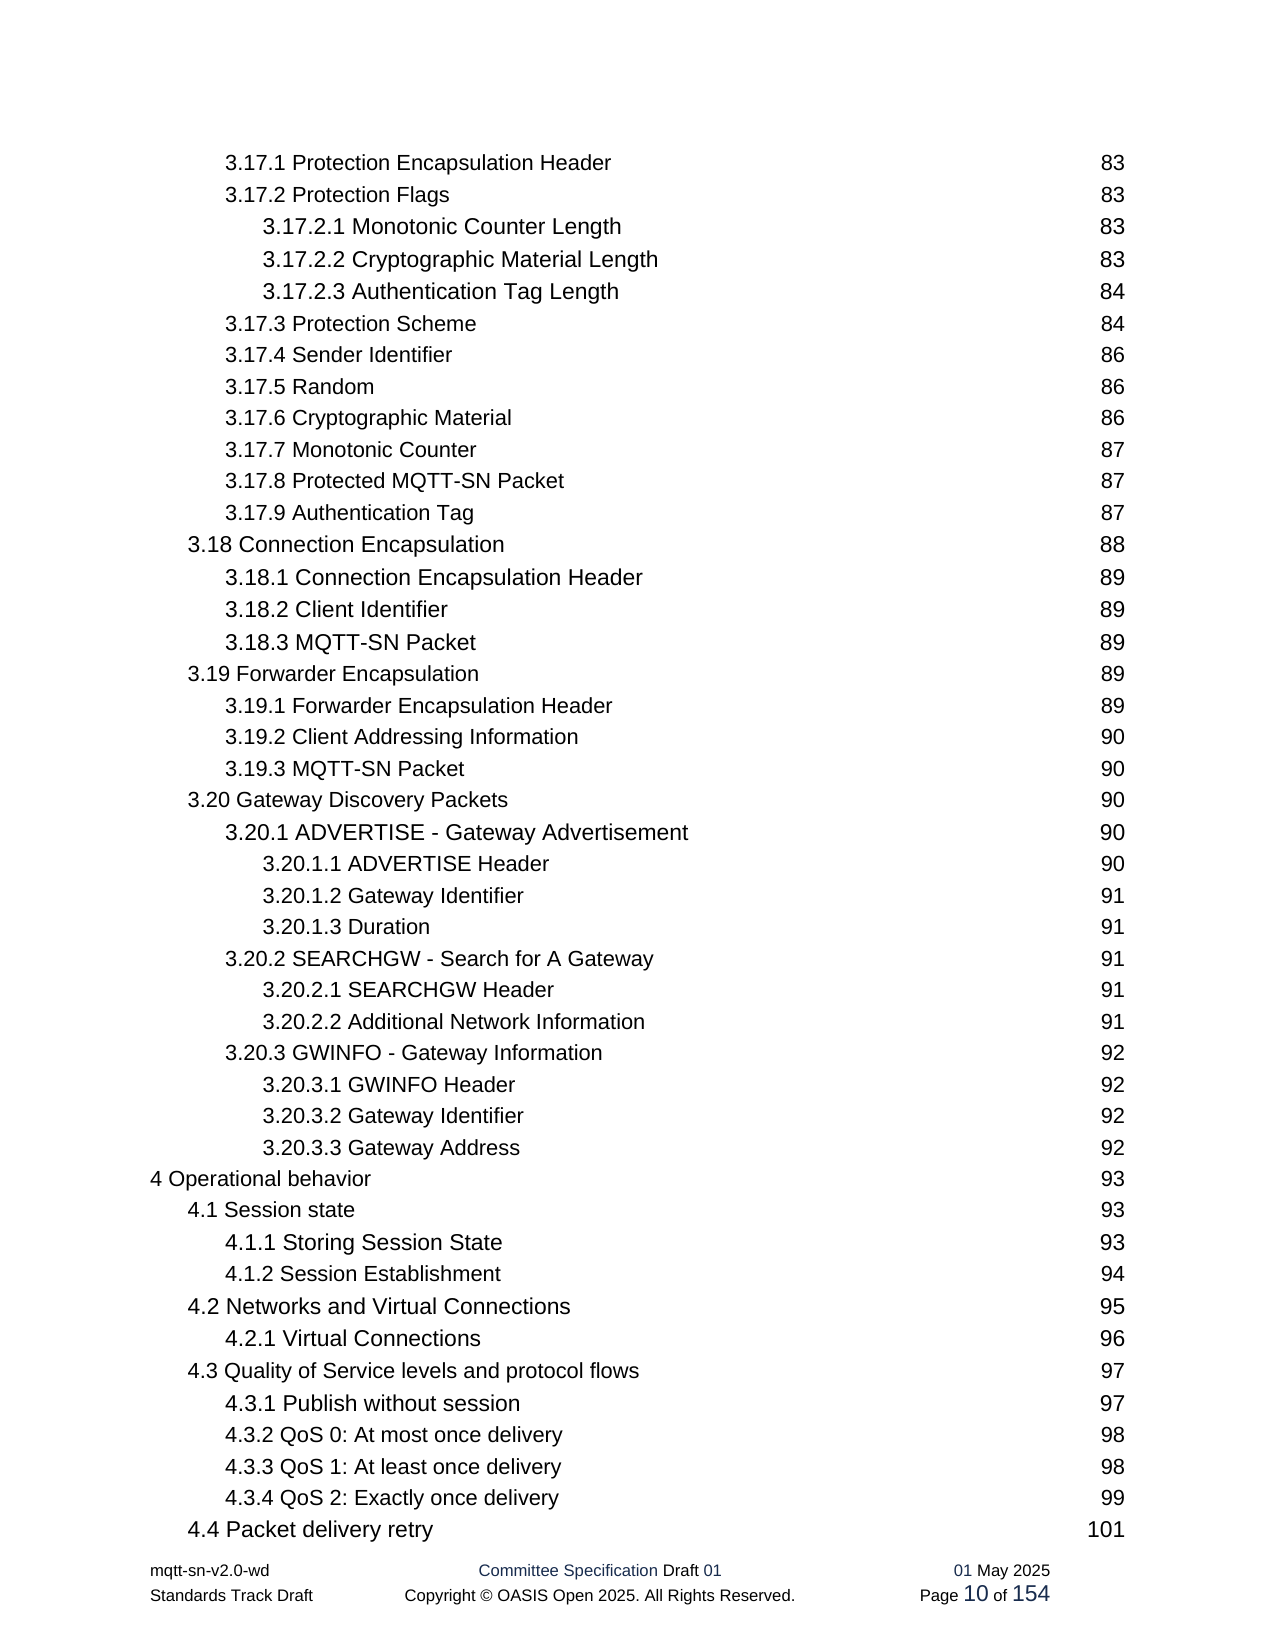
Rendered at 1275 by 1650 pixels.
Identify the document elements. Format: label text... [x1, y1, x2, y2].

text 3.19.2 Client Addressing Information 90 [225, 724, 1125, 749]
text 3.20.3.1 GWINFO Header 92 [262, 1071, 1125, 1097]
text 3.17.2.2 Cryptographic Material Length 83 [262, 246, 1125, 272]
text 3.20 Gateway Discovery Packets 90 [187, 787, 1125, 812]
text 3.20.1.2 Gateway Identifier 91 [262, 883, 1125, 908]
text 4.3.3 QoS 1: At least once delivery 98 [225, 1453, 1125, 1479]
text 3.19 Forwarder Encapsulation 89 [187, 661, 1125, 687]
text 3.17.7 Monotonic Counter 87 [225, 437, 1125, 462]
text 3.17.2.3 Authentication Tag Length 84 [262, 278, 1125, 304]
text 3.18.3 MQTT-SN Packet 89 [225, 629, 1125, 655]
text 3.17.8 Protected MQTT-SN Packet 87 [225, 468, 1125, 493]
text 3.17.3 Protection Scheme 84 [225, 311, 1125, 336]
text 4.1 Session state 93 [187, 1197, 1125, 1222]
text 4.4 Packet delivery retry 101 [187, 1516, 1125, 1543]
text 3.17.5 Random 86 [225, 374, 1125, 399]
text 3.20.2.2 Additional Network Information 91 [262, 1008, 1125, 1034]
text 4.1.1 Storing Session State 93 [225, 1229, 1125, 1255]
text 3.17.2.1 Monotonic Counter Length 83 [262, 213, 1125, 239]
text 3.20.1 ADVERTISE - Gateway Advertisement 90 [225, 819, 1125, 845]
text 3.20.3 GWINFO - Gateway Information 92 [225, 1040, 1125, 1065]
text 3.17.6 Cryptographic Material 86 [225, 405, 1125, 430]
text 4.2.1 Virtual Connections 96 [225, 1325, 1125, 1352]
text 4.3.2 QoS 0: At most once delivery 98 [225, 1422, 1125, 1447]
text 3.18.2 Client Identifier 89 [225, 596, 1125, 622]
text 3.18 Connection Encapsulation 88 [187, 531, 1125, 557]
text 4 Operational behavior 93 [150, 1166, 1125, 1191]
text 3.17.1 Protection Encapsulation Header 83 [225, 150, 1125, 175]
text 3.17.9 Authentication Tag 87 [225, 499, 1125, 525]
text 4.2 Networks and Virtual Connections 95 [187, 1293, 1125, 1319]
text 3.19.1 Forwarder Encapsulation Header 89 [225, 693, 1125, 718]
text 3.18.1 Connection Encapsulation Header 89 [225, 563, 1125, 590]
text 4.3.4 QoS 2: Exactly once delivery 99 [225, 1485, 1125, 1510]
text 3.20.2 SEARCHGW - Search for A Gateway 91 [225, 946, 1125, 971]
text 4.3.1 Publish without session 97 [225, 1389, 1125, 1416]
text 3.20.3.3 Gateway Address 92 [262, 1134, 1125, 1159]
text 3.19.3 MQTT-SN Packet 90 [225, 756, 1125, 781]
text 3.20.2.1 SEARCHGW Header 91 [262, 977, 1125, 1002]
text 3.20.3.2 Gateway Identifier 92 [262, 1103, 1125, 1128]
text 4.3 Quality of Service levels and protocol flows 97 [187, 1358, 1125, 1383]
text 3.17.4 Sender Identifier 86 [225, 342, 1125, 367]
text 3.20.1.3 Duration 91 [262, 914, 1125, 939]
text 4.1.2 Session Establishment 94 [225, 1261, 1125, 1287]
text 3.20.1.1 ADVERTISE Header 90 [262, 851, 1125, 876]
text 3.17.2 Protection Flags 83 [225, 181, 1125, 207]
